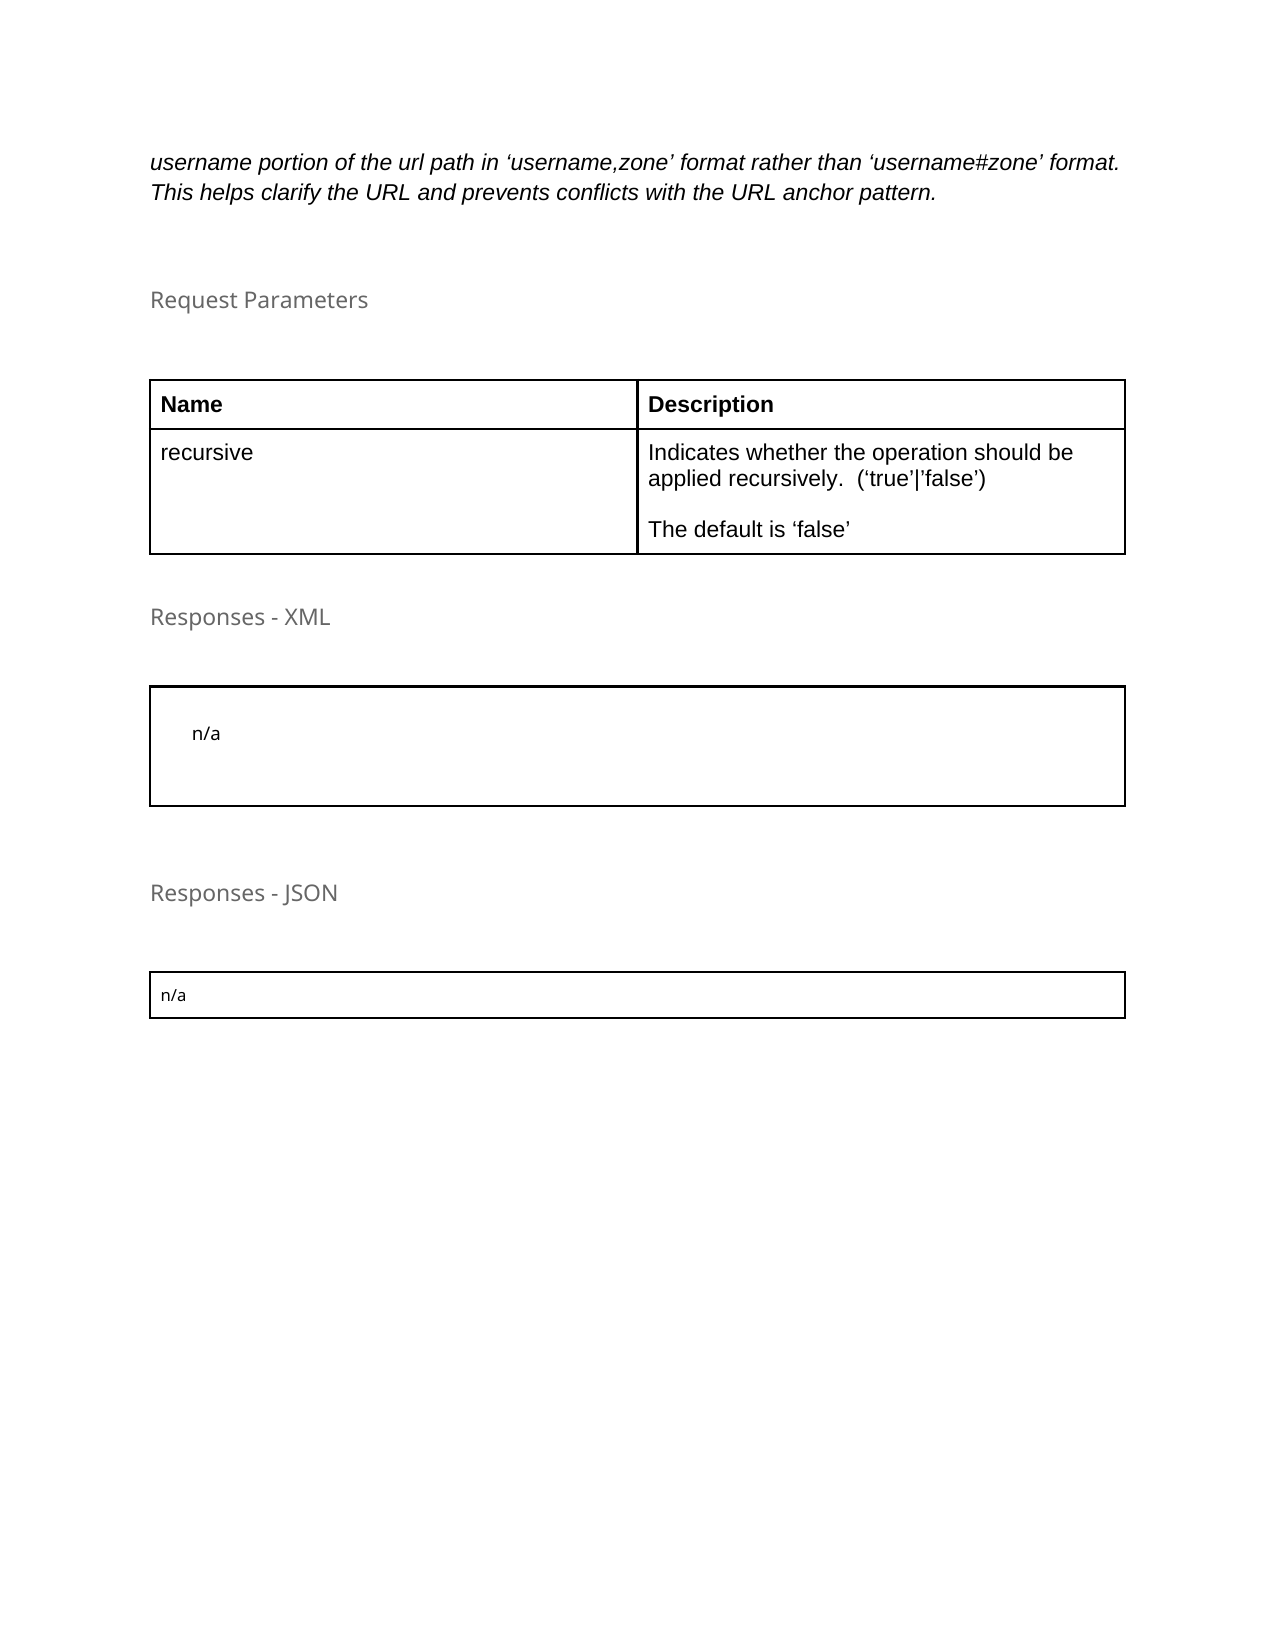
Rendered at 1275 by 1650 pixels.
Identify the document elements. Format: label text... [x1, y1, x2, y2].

subtitle Request Parameters [150, 284, 1125, 315]
table_header Name [151, 381, 636, 427]
table_cell recursive [151, 430, 636, 553]
table_header n/a [151, 688, 1124, 805]
text username portion of the url path in ‘username,zone’ format rather than ‘username#zone’ format. This helps clarify the URL and prevents conflicts with the URL anchor pattern. [150, 150, 1125, 205]
table_header n/a [151, 973, 1124, 1017]
table_cell Indicates whether the operation should be applied recursively. (‘true’|’false’) The default is ‘false’ [639, 430, 1124, 553]
table_header Description [639, 381, 1124, 427]
subtitle Responses - JSON [150, 876, 1125, 908]
subtitle Responses - XML [150, 601, 1125, 632]
